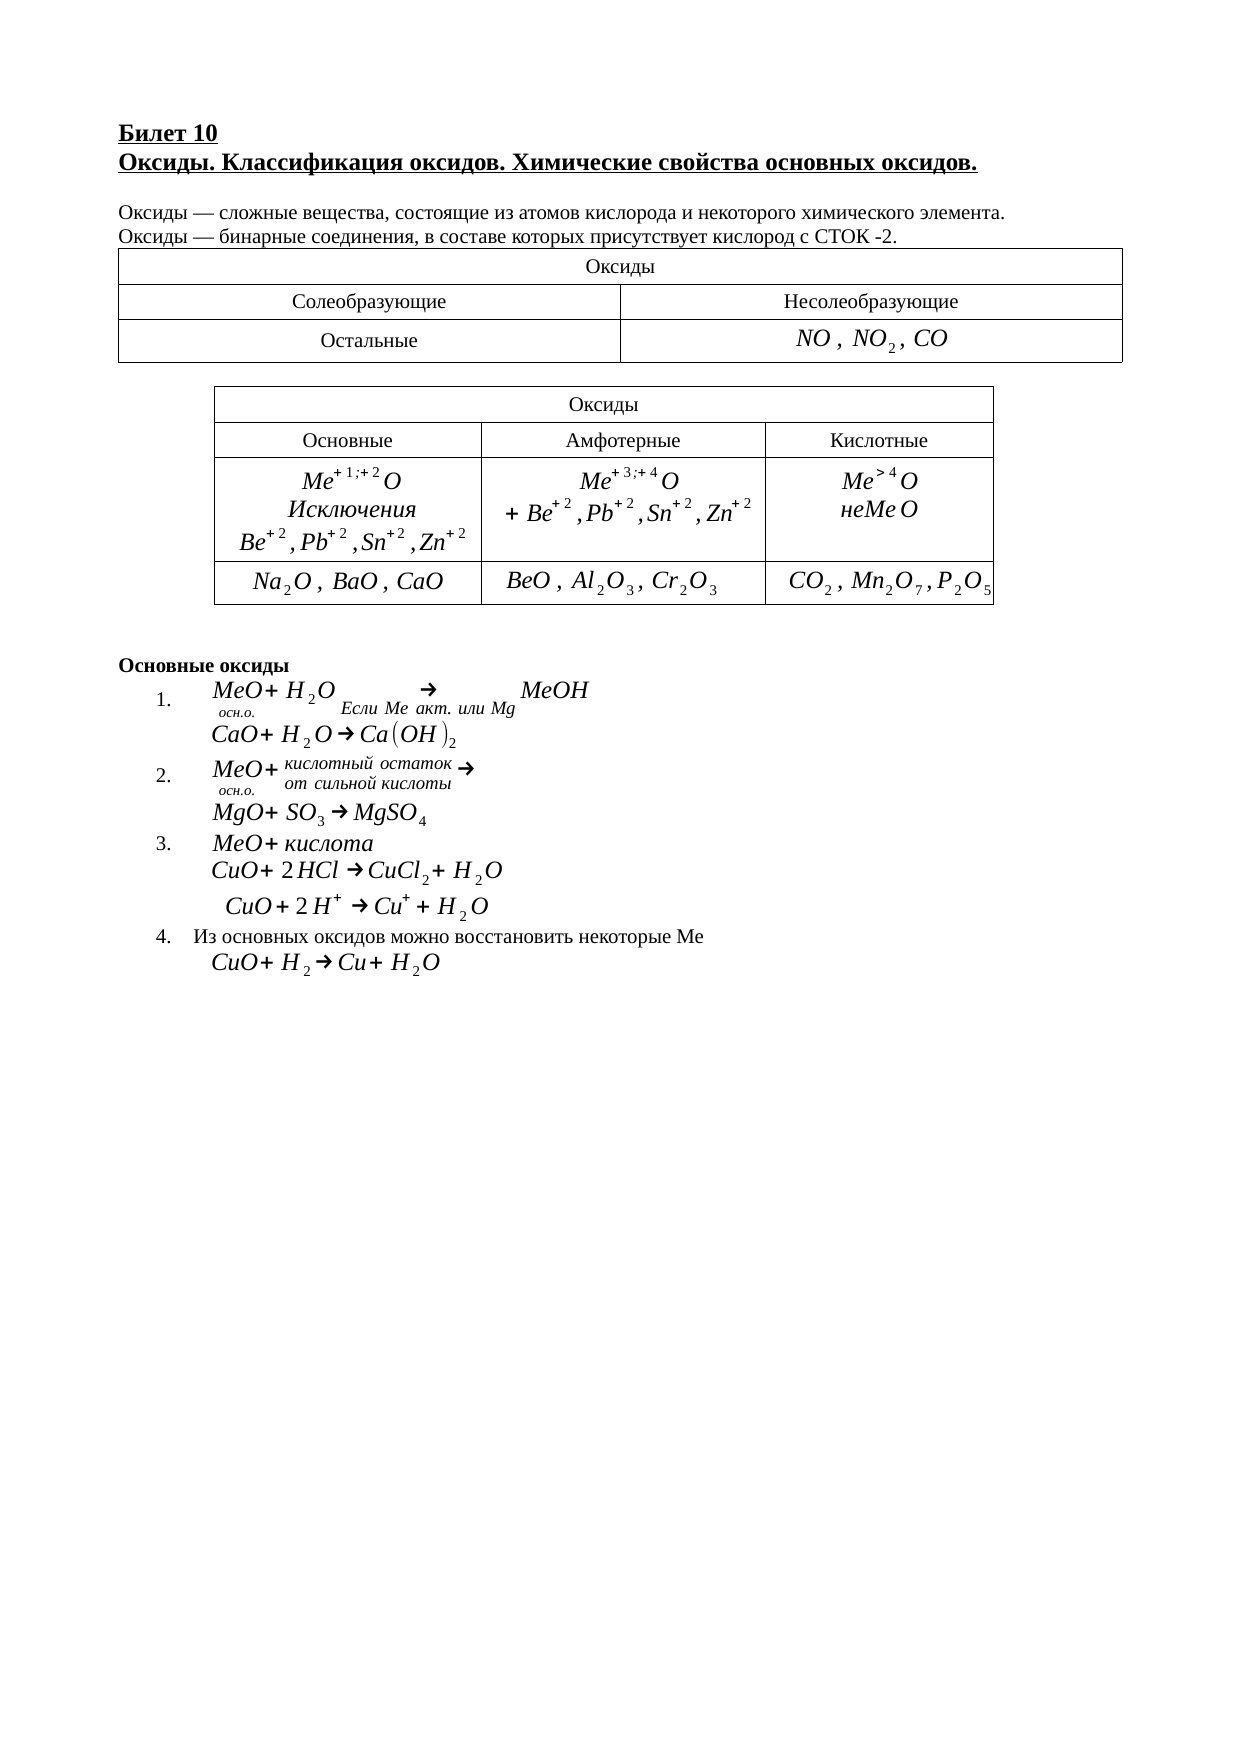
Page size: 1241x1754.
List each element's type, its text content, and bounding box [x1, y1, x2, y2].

table_header Оксиды [215, 387, 993, 422]
text Основные оксиды [118, 652, 1122, 677]
table_cell Кислотные [766, 423, 993, 457]
table_cell Амфотерные [482, 423, 765, 457]
table_cell [766, 458, 993, 561]
table_cell Основные [215, 423, 481, 457]
text Оксиды — бинарные соединения, в составе которых присутствует кислород с СТОК -2. [118, 224, 1122, 248]
table_cell [215, 562, 481, 604]
text Оксиды. Классификация оксидов. Химические свойства основных оксидов. [118, 147, 1122, 176]
table_cell [482, 562, 765, 604]
text Билет 10 [118, 118, 1122, 147]
text Оксиды — сложные вещества, состоящие из атомов кислорода и некоторого химического элемента. [118, 200, 1122, 224]
table_cell Несолеобразующие [621, 285, 1122, 319]
table_cell [621, 320, 1122, 362]
table_cell Остальные [119, 320, 620, 362]
list Из основных оксидов можно восстановить некоторые Ме [156, 924, 1122, 948]
table_cell [482, 458, 765, 561]
table_cell [215, 458, 481, 561]
table_header Оксиды [119, 249, 1122, 283]
table_cell [766, 562, 993, 604]
table_cell Солеобразующие [119, 285, 620, 319]
